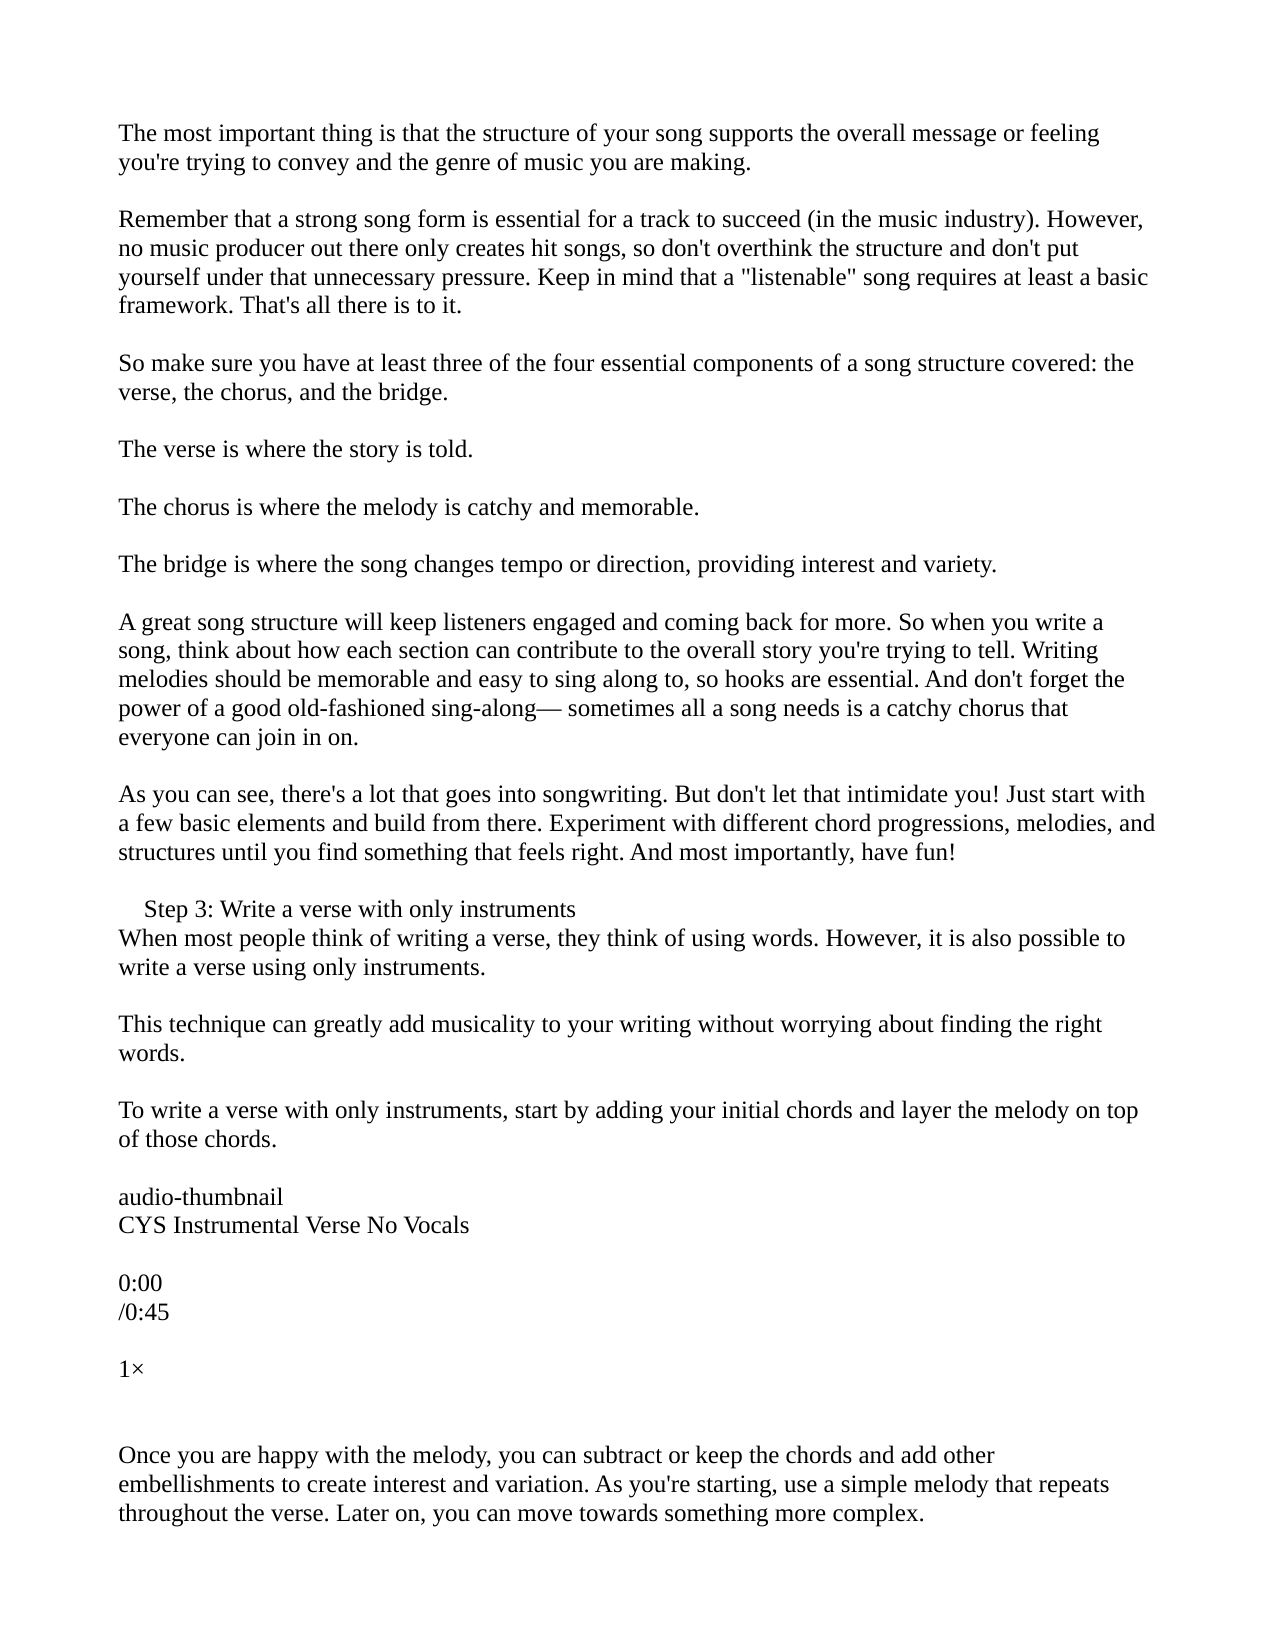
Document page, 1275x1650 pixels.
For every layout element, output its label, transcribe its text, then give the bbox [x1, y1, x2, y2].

text Once you are happy with the melody, you can subtract or keep the chords and add other embellishments to create interest and variation. As you're starting, use a simple melody that repeats throughout the verse. Later on, you can move towards something more complex. [118, 1441, 1157, 1527]
text CYS Instrumental Verse No Vocals [118, 1211, 1157, 1239]
text So make sure you have at least three of the four essential components of a song structure covered: the verse, the chorus, and the bridge. [118, 348, 1157, 406]
text To write a verse with only instruments, start by adding your initial chords and layer the melody on top of those chords. [118, 1096, 1157, 1153]
text A great song structure will keep listeners engaged and coming back for more. So when you write a song, think about how each section can contribute to the overall story you're trying to tell. Writing melodies should be memorable and easy to sing along to, so hooks are essential. And don't forget the power of a good old-fashioned sing-along— sometimes all a song needs is a catchy chorus that everyone can join in on. [118, 607, 1157, 751]
text As you can see, there's a lot that goes into songwriting. But don't let that intimidate you! Just start with a few basic elements and build from there. Experiment with different chord progressions, melodies, and structures until you find something that feels right. And most importantly, have fun! [118, 779, 1157, 866]
text This technique can greatly add musicality to your writing without worrying about finding the right words. [118, 1009, 1157, 1067]
text 0:00 [118, 1268, 1157, 1297]
text The verse is where the story is told. [118, 434, 1157, 463]
text 🎸 Step 3: Write a verse with only instruments [118, 894, 1157, 923]
text audio-thumbnail [118, 1182, 1157, 1211]
text When most people think of writing a verse, they think of using words. However, it is also possible to write a verse using only instruments. [118, 923, 1157, 981]
text /0:45 [118, 1297, 1157, 1326]
text The most important thing is that the structure of your song supports the overall message or feeling you're trying to convey and the genre of music you are making. [118, 118, 1157, 176]
text The chorus is where the melody is catchy and memorable. [118, 492, 1157, 521]
text 1× [118, 1354, 1157, 1383]
text The bridge is where the song changes tempo or direction, providing interest and variety. [118, 549, 1157, 578]
text Remember that a strong song form is essential for a track to succeed (in the music industry). However, no music producer out there only creates hit songs, so don't overthink the structure and don't put yourself under that unnecessary pressure. Keep in mind that a "listenable" song requires at least a basic framework. That's all there is to it. [118, 204, 1157, 319]
